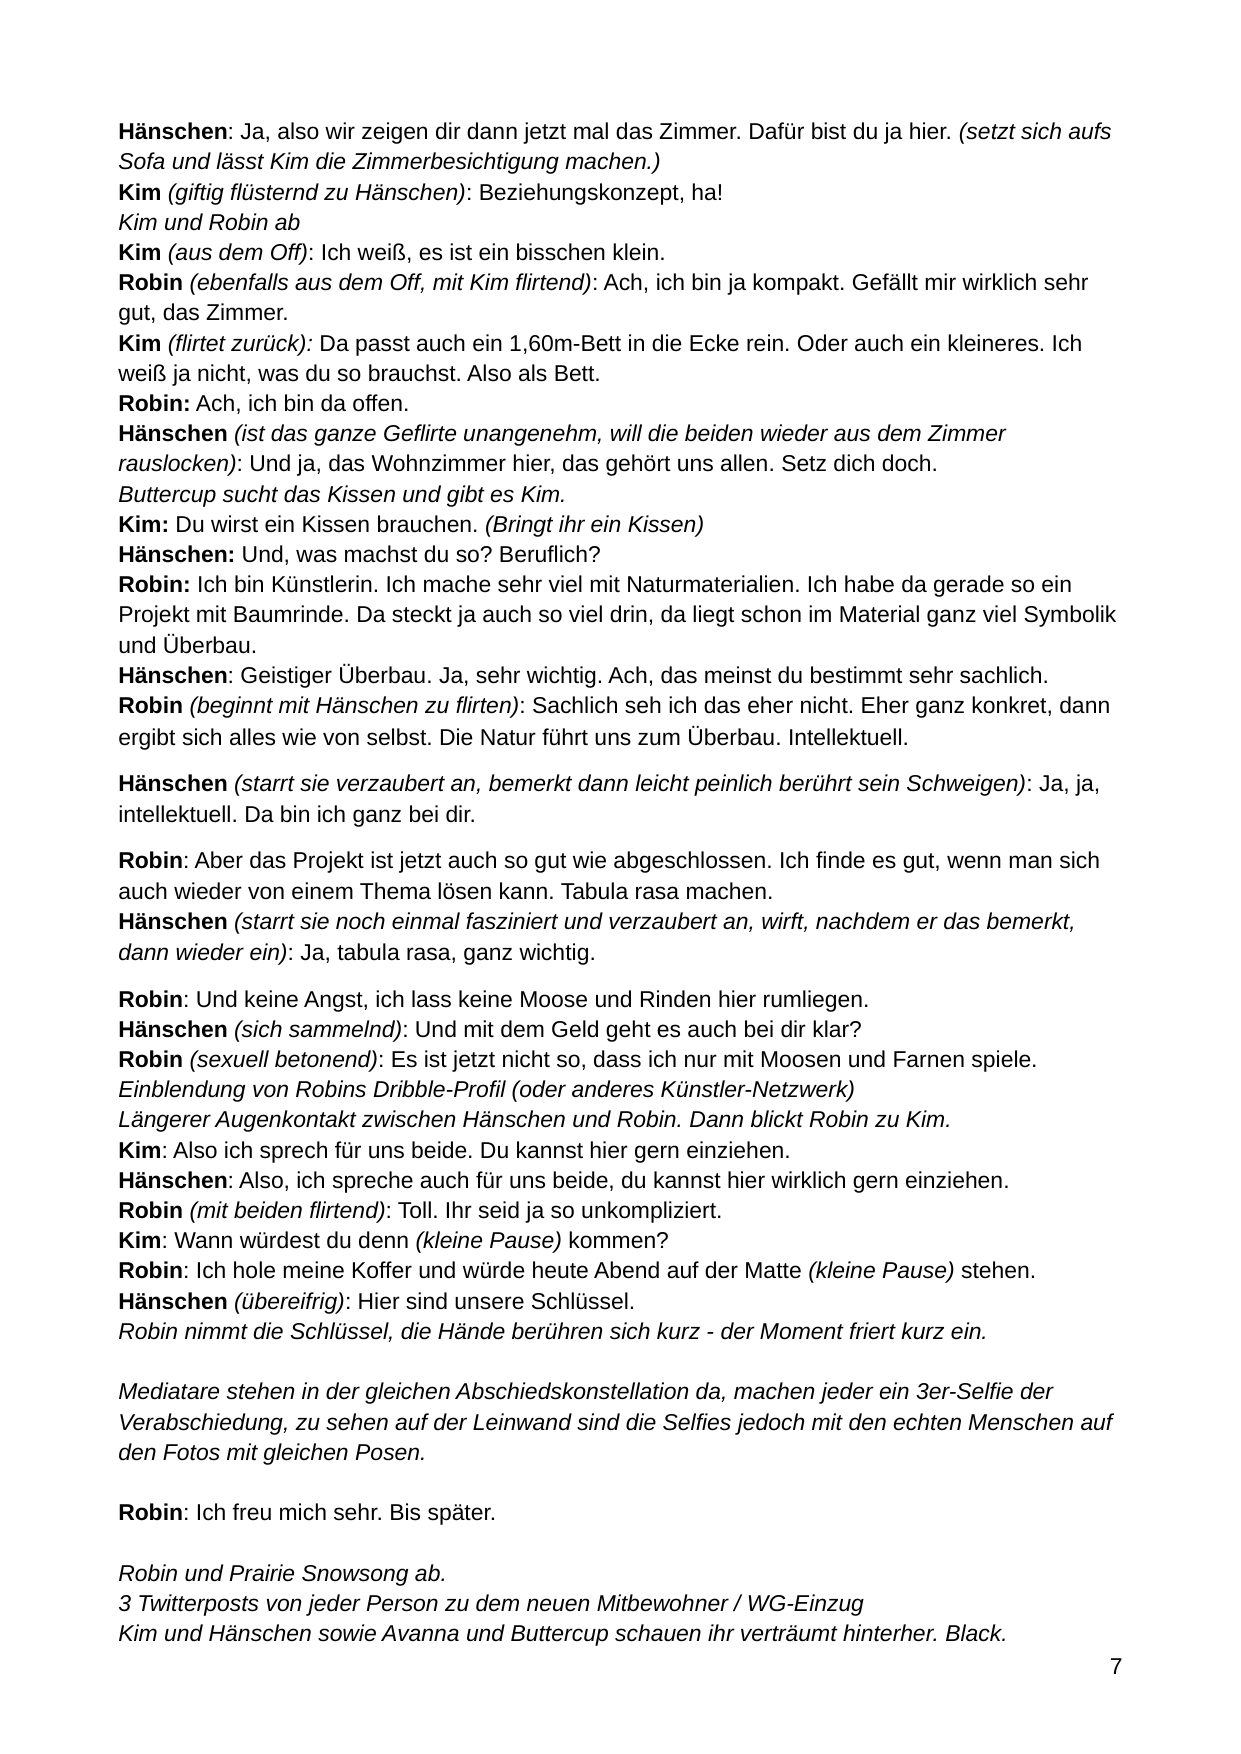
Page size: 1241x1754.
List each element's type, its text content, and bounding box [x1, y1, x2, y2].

text Mediatare stehen in der gleichen Abschiedskonstellation da, machen jeder ein 3er-Selfie der Verabschiedung, zu sehen auf der Leinwand sind die Selfies jedoch mit den echten Menschen auf den Fotos mit gleichen Posen. [118, 1378, 1122, 1465]
text Robin: Ich bin Künstlerin. Ich mache sehr viel mit Naturmaterialien. Ich habe da gerade so ein Projekt mit Baumrinde. Da steckt ja auch so viel drin, da liegt schon im Material ganz viel Symbolik und Überbau. [118, 571, 1122, 658]
text Robin: Ich freu mich sehr. Bis später. [118, 1499, 1122, 1525]
text Robin nimmt die Schlüssel, die Hände berühren sich kurz - der Moment friert kurz ein. [118, 1318, 1122, 1344]
text Hänschen: Und, was machst du so? Beruflich? [118, 541, 1122, 567]
text Hänschen: Ja, also wir zeigen dir dann jetzt mal das Zimmer. Dafür bist du ja hier. (setzt sich aufs Sofa und lässt Kim die Zimmerbesichtigung machen.) [118, 118, 1122, 174]
text Kim und Hänschen sowie Avanna und Buttercup schauen ihr verträumt hinterher. Black. [118, 1620, 1122, 1646]
text Hänschen (ist das ganze Geflirte unangenehm, will die beiden wieder aus dem Zimmer rauslocken): Und ja, das Wohnzimmer hier, das gehört uns allen. Setz dich doch. [118, 420, 1122, 477]
text Kim (giftig flüsternd zu Hänschen): Beziehungskonzept, ha! [118, 178, 1122, 205]
text Robin (ebenfalls aus dem Off, mit Kim flirtend): Ach, ich bin ja kompakt. Gefällt mir wirklich sehr gut, das Zimmer. [118, 269, 1122, 326]
text Kim (aus dem Off): Ich weiß, es ist ein bisschen klein. [118, 239, 1122, 265]
text Robin: Ich hole meine Koffer und würde heute Abend auf der Matte (kleine Pause) stehen. [118, 1257, 1122, 1284]
text Robin (beginnt mit Hänschen zu flirten): Sachlich seh ich das eher nicht. Eher ganz konkret, dann ergibt sich alles wie von selbst. Die Natur führt uns zum Überbau. Intellektuell. [118, 692, 1122, 750]
text Hänschen: Also, ich spreche auch für uns beide, du kannst hier wirklich gern einziehen. [118, 1167, 1122, 1193]
text Robin: Und keine Angst, ich lass keine Moose und Rinden hier rumliegen. [118, 986, 1122, 1012]
text Kim (flirtet zurück): Da passt auch ein 1,60m-Bett in die Ecke rein. Oder auch ein kleineres. Ich weiß ja nicht, was du so brauchst. Also als Bett. [118, 329, 1122, 386]
text Hänschen (starrt sie noch einmal fasziniert und verzaubert an, wirft, nachdem er das bemerkt, dann wieder ein): Ja, tabula rasa, ganz wichtig. [118, 908, 1122, 966]
text Kim: Du wirst ein Kissen brauchen. (Bringt ihr ein Kissen) [118, 511, 1122, 537]
text Einblendung von Robins Dribble-Profil (oder anderes Künstler-Netzwerk) [118, 1076, 1122, 1102]
text 3 Twitterposts von jeder Person zu dem neuen Mitbewohner / WG-Einzug [118, 1590, 1122, 1616]
text Robin und Prairie Snowsong ab. [118, 1559, 1122, 1586]
text Kim: Wann würdest du denn (kleine Pause) kommen? [118, 1227, 1122, 1253]
text Kim und Robin ab [118, 209, 1122, 235]
text Längerer Augenkontakt zwischen Hänschen und Robin. Dann blickt Robin zu Kim. [118, 1106, 1122, 1133]
text Hänschen (sich sammelnd): Und mit dem Geld geht es auch bei dir klar? [118, 1016, 1122, 1042]
text Robin: Aber das Projekt ist jetzt auch so gut wie abgeschlossen. Ich finde es gut, wenn man sich auch wieder von einem Thema lösen kann. Tabula rasa machen. [118, 847, 1122, 904]
text Hänschen (starrt sie verzaubert an, bemerkt dann leicht peinlich berührt sein Schweigen): Ja, ja, intellektuell. Da bin ich ganz bei dir. [118, 770, 1122, 828]
text Hänschen (übereifrig): Hier sind unsere Schlüssel. [118, 1288, 1122, 1314]
text Hänschen: Geistiger Überbau. Ja, sehr wichtig. Ach, das meinst du bestimmt sehr sachlich. [118, 662, 1122, 688]
text Robin: Ach, ich bin da offen. [118, 390, 1122, 416]
text Robin (mit beiden flirtend): Toll. Ihr seid ja so unkompliziert. [118, 1197, 1122, 1223]
text Robin (sexuell betonend): Es ist jetzt nicht so, dass ich nur mit Moosen und Farnen spiele. [118, 1046, 1122, 1072]
text Kim: Also ich sprech für uns beide. Du kannst hier gern einziehen. [118, 1137, 1122, 1163]
text Buttercup sucht das Kissen und gibt es Kim. [118, 481, 1122, 507]
